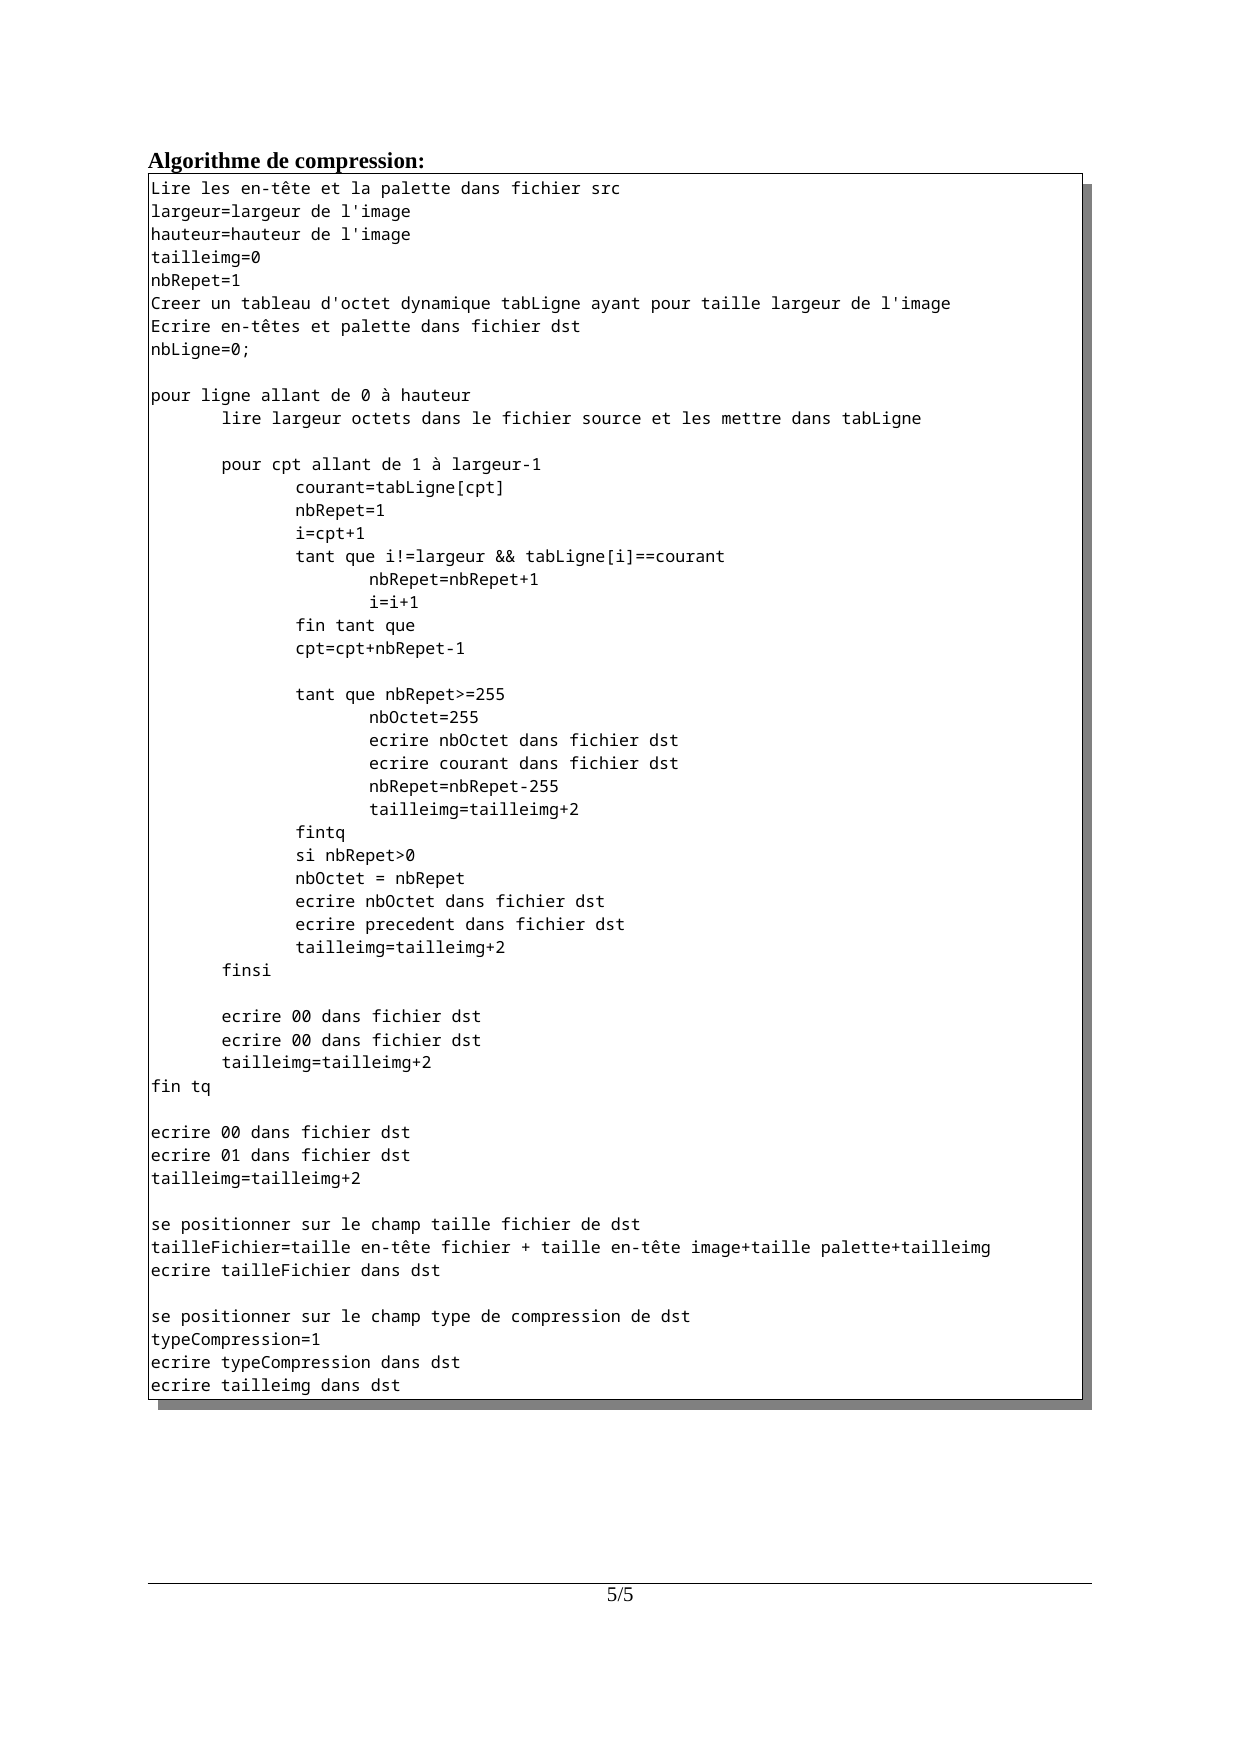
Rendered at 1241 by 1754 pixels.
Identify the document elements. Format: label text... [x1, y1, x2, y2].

text pour cpt allant de 1 à largeur-1 [149, 449, 1082, 472]
text fin tq [149, 1071, 1082, 1097]
text largeur=largeur de l'image [149, 196, 1082, 219]
text finsi [149, 956, 1082, 982]
text nbRepet=1 [149, 265, 1082, 288]
text nbRepet=nbRepet+1 [149, 564, 1082, 587]
text ecrire 00 dans fichier dst [149, 1117, 1082, 1140]
text Ecrire en-têtes et palette dans fichier dst [149, 311, 1082, 334]
text fintq [149, 818, 1082, 841]
text tailleimg=tailleimg+2 [149, 795, 1082, 818]
text courant=tabLigne[cpt] [149, 472, 1082, 495]
text nbOctet=255 [149, 703, 1082, 726]
text si nbRepet>0 [149, 841, 1082, 864]
text tailleFichier=taille en-tête fichier + taille en-tête image+taille palette+tailleimg [149, 1232, 1082, 1255]
text tailleimg=tailleimg+2 [149, 1048, 1082, 1071]
text i=i+1 [149, 587, 1082, 611]
text se positionner sur le champ taille fichier de dst [149, 1209, 1082, 1232]
text se positionner sur le champ type de compression de dst [149, 1301, 1082, 1324]
text pour ligne allant de 0 à hauteur [149, 380, 1082, 403]
text cpt=cpt+nbRepet-1 [149, 633, 1082, 659]
text typeCompression=1 [149, 1324, 1082, 1347]
text ecrire nbOctet dans fichier dst [149, 887, 1082, 910]
text ecrire 00 dans fichier dst [149, 1002, 1082, 1025]
text ecrire nbOctet dans fichier dst [149, 726, 1082, 749]
text i=cpt+1 [149, 518, 1082, 541]
text tailleimg=0 [149, 242, 1082, 265]
text tant que i!=largeur && tabLigne[i]==courant [149, 541, 1082, 564]
text ecrire precedent dans fichier dst [149, 910, 1082, 933]
text nbRepet=1 [149, 495, 1082, 518]
text nbRepet=nbRepet-255 [149, 772, 1082, 795]
text fin tant que [149, 611, 1082, 633]
text tant que nbRepet>=255 [149, 679, 1082, 703]
text nbOctet = nbRepet [149, 864, 1082, 887]
text ecrire tailleFichier dans dst [149, 1255, 1082, 1281]
text ecrire tailleimg dans dst [149, 1370, 1082, 1399]
text ecrire 00 dans fichier dst [149, 1025, 1082, 1048]
text lire largeur octets dans le fichier source et les mettre dans tabLigne [149, 403, 1082, 429]
text nbLigne=0; [149, 334, 1082, 360]
text Algorithme de compression: [148, 148, 1092, 173]
text tailleimg=tailleimg+2 [149, 1163, 1082, 1189]
text ecrire 01 dans fichier dst [149, 1140, 1082, 1163]
text tailleimg=tailleimg+2 [149, 933, 1082, 956]
text hauteur=hauteur de l'image [149, 219, 1082, 242]
text Creer un tableau d'octet dynamique tabLigne ayant pour taille largeur de l'image [149, 288, 1082, 311]
text ecrire typeCompression dans dst [149, 1347, 1082, 1370]
text Lire les en-tête et la palette dans fichier src [149, 174, 1082, 196]
text ecrire courant dans fichier dst [149, 749, 1082, 772]
